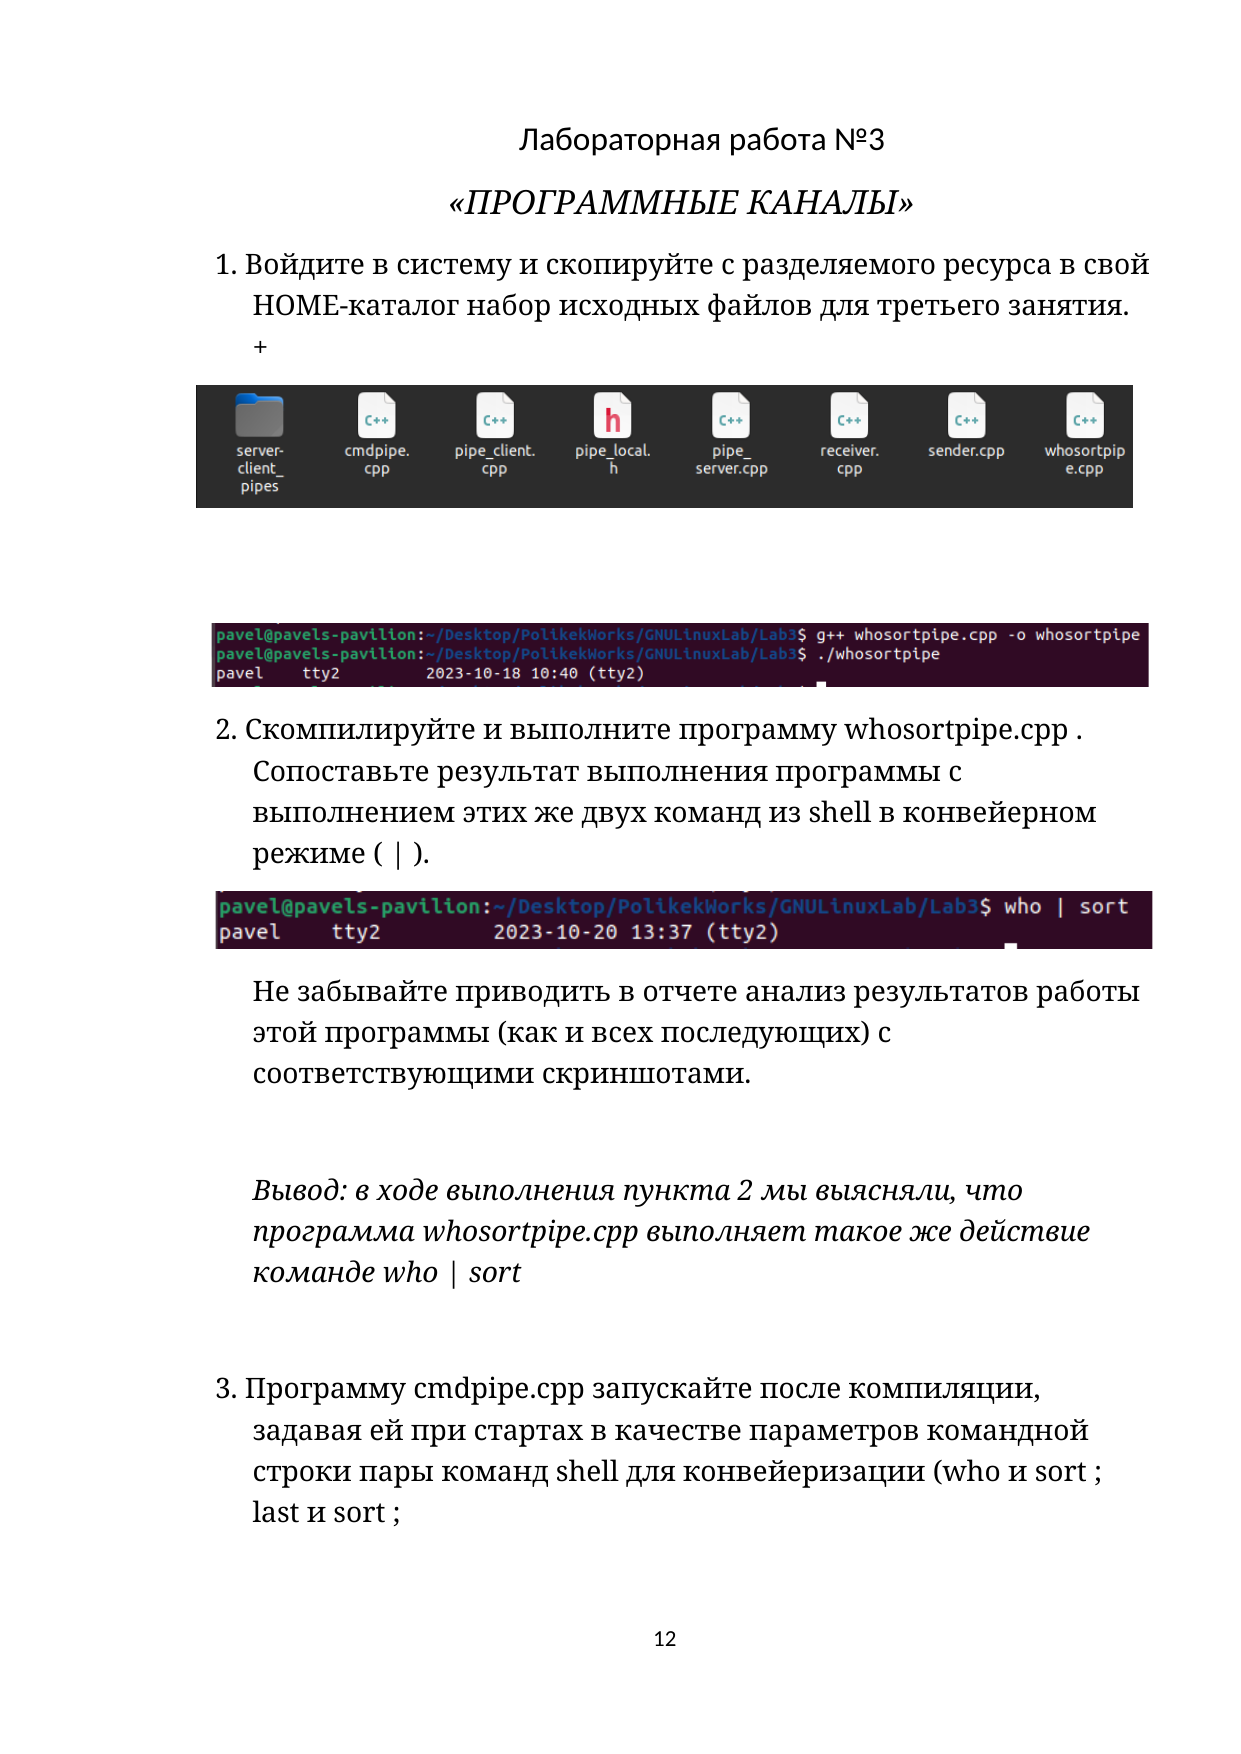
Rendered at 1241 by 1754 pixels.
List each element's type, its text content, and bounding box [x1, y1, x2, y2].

picture [215, 891, 1153, 949]
text 2. Скомпилируйте и выполните программу whosortpipe.cpp . Сопоставьте результат выполнения программы с выполнением этих же двух команд из shell в конвейерном режиме ( | ). [215, 588, 1152, 872]
picture [196, 385, 1133, 508]
text Не забывайте приводить в отчете анализ результатов работы этой программы (как и всех последующих) с соответствующими скриншотами. [215, 949, 1152, 1092]
list Лабораторная работа №3 [215, 118, 1152, 159]
picture [211, 623, 1149, 687]
text 3. Программу cmdpipe.cpp запускайте после компиляции, задавая ей при стартах в качестве параметров командной строки пары команд shell для конвейеризации (who и sort ; last и sort ; [215, 1369, 1152, 1531]
text Вывод: в ходе выполнения пункта 2 мы выясняли, что программа whosortpipe.cpp выполняет такое же действие команде who | sort [215, 1170, 1152, 1291]
list «ПРОГРАММНЫЕ КАНАЛЫ» [215, 179, 1152, 224]
text 1. Войдите в систему и скопируйте с разделяемого ресурса в свой HOME-каталог набор исходных файлов для третьего занятия. + [215, 244, 1152, 365]
